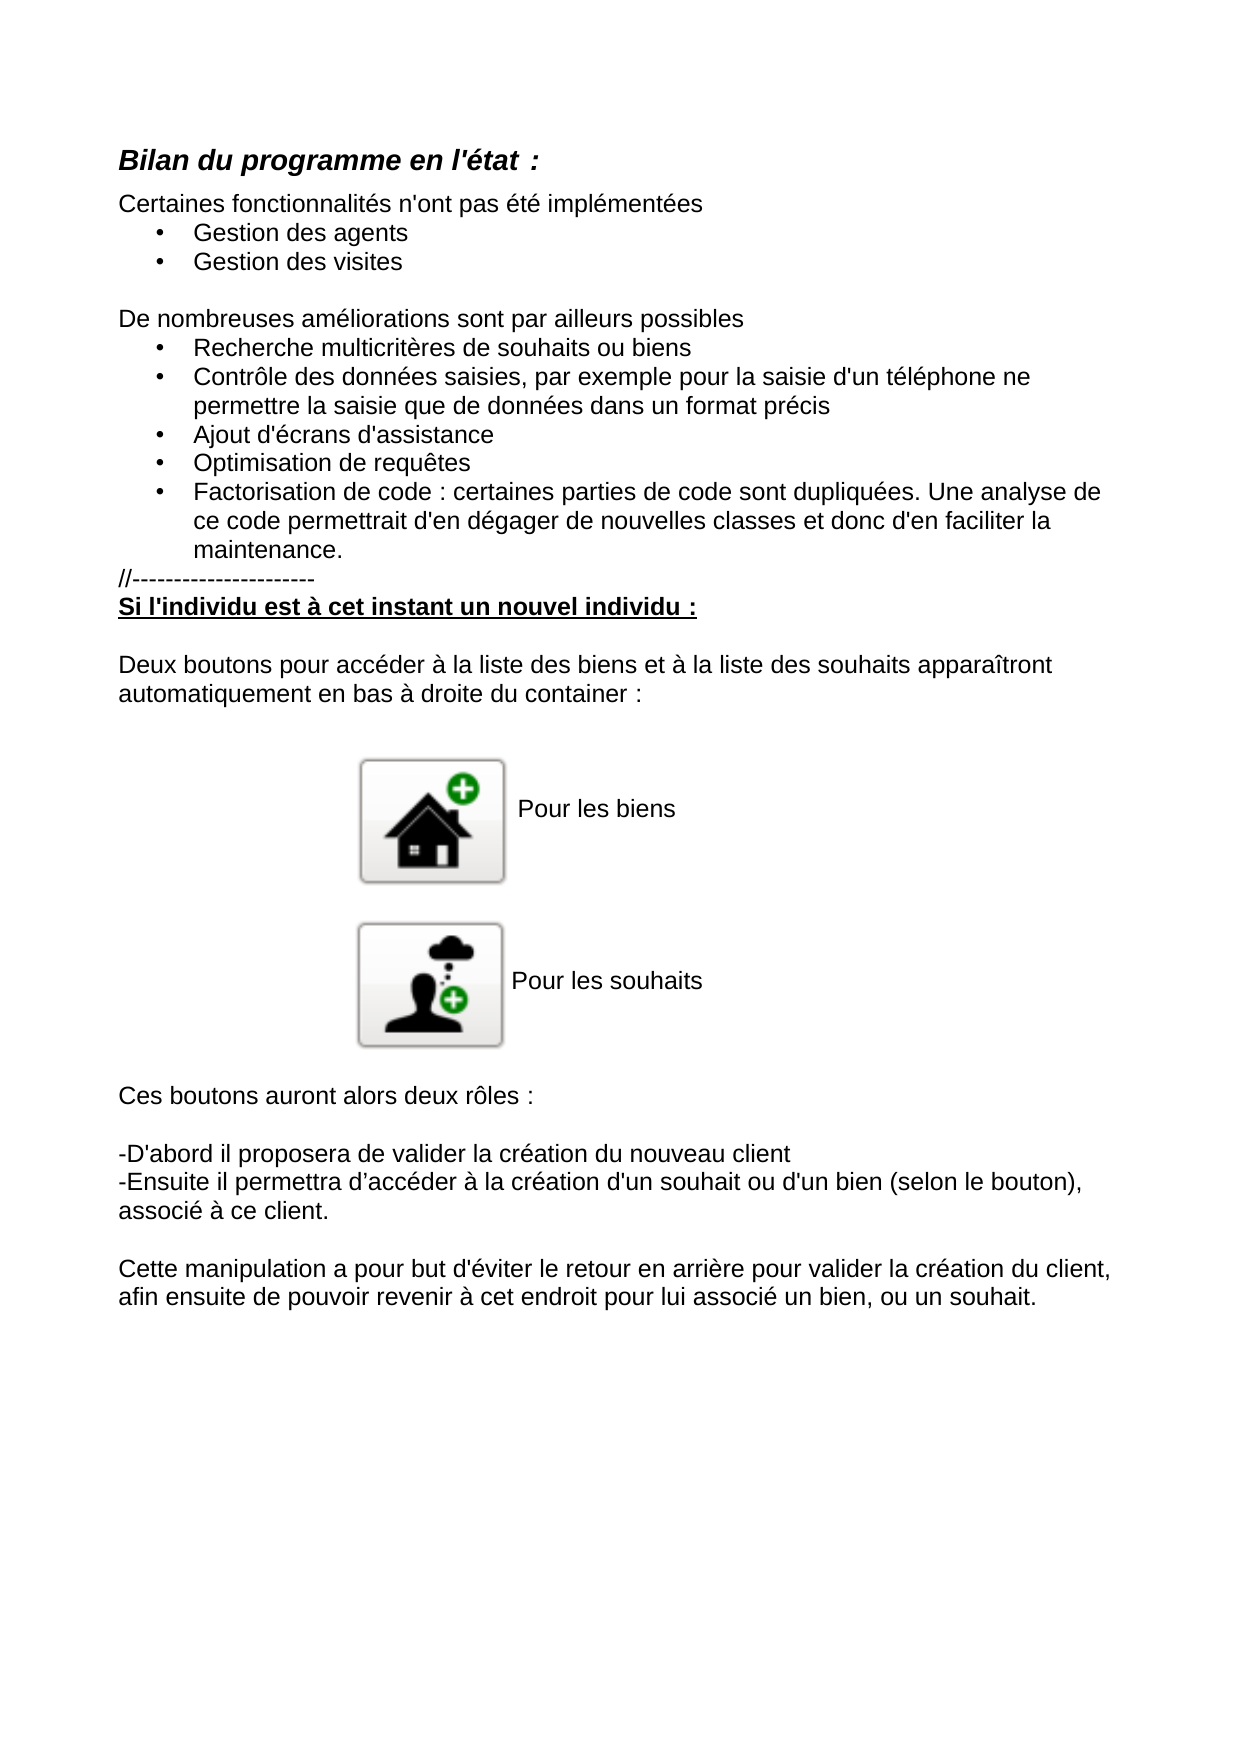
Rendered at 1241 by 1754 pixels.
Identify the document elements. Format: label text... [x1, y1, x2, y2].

list Gestion des agents [156, 218, 1122, 247]
text [118, 966, 350, 995]
picture [351, 741, 518, 892]
text Si l'individu est à cet instant un nouvel individu : [118, 592, 1122, 621]
list Contrôle des données saisies, par exemple pour la saisie d'un téléphone ne permettre la saisie que de données dans un format précis [156, 362, 1122, 419]
list Gestion des visites [156, 247, 1122, 276]
text Certaines fonctionnalités n'ont pas été implémentées [118, 189, 1122, 218]
subtitle Bilan du programme en l'état : [118, 143, 1122, 177]
text [118, 794, 351, 822]
list Recherche multicritères de souhaits ou biens [156, 333, 1122, 362]
text De nombreuses améliorations sont par ailleurs possibles [118, 304, 1122, 333]
text Pour les souhaits [512, 966, 1122, 995]
list Optimisation de requêtes [156, 448, 1122, 477]
list Ajout d'écrans d'assistance [156, 419, 1122, 448]
text Pour les biens [518, 794, 1122, 822]
text -D'abord il proposera de valider la création du nouveau client [118, 1139, 1122, 1167]
list Factorisation de code : certaines parties de code sont dupliquées. Une analyse de ce code permettrait d'en dégager de nouvelles classes et donc d'en faciliter la maintenance. [156, 477, 1122, 564]
text -Ensuite il permettra d’accéder à la création d'un souhait ou d'un bien (selon le bouton), associé à ce client. [118, 1167, 1122, 1225]
text Deux boutons pour accéder à la liste des biens et à la liste des souhaits apparaîtront automatiquement en bas à droite du container : [118, 650, 1122, 707]
text Ces boutons auront alors deux rôles : [118, 1081, 1122, 1110]
picture [350, 911, 512, 1056]
text Cette manipulation a pour but d'éviter le retour en arrière pour valider la création du client, afin ensuite de pouvoir revenir à cet endroit pour lui associé un bien, ou un souhait. [118, 1254, 1122, 1311]
text //---------------------- [118, 564, 1122, 592]
